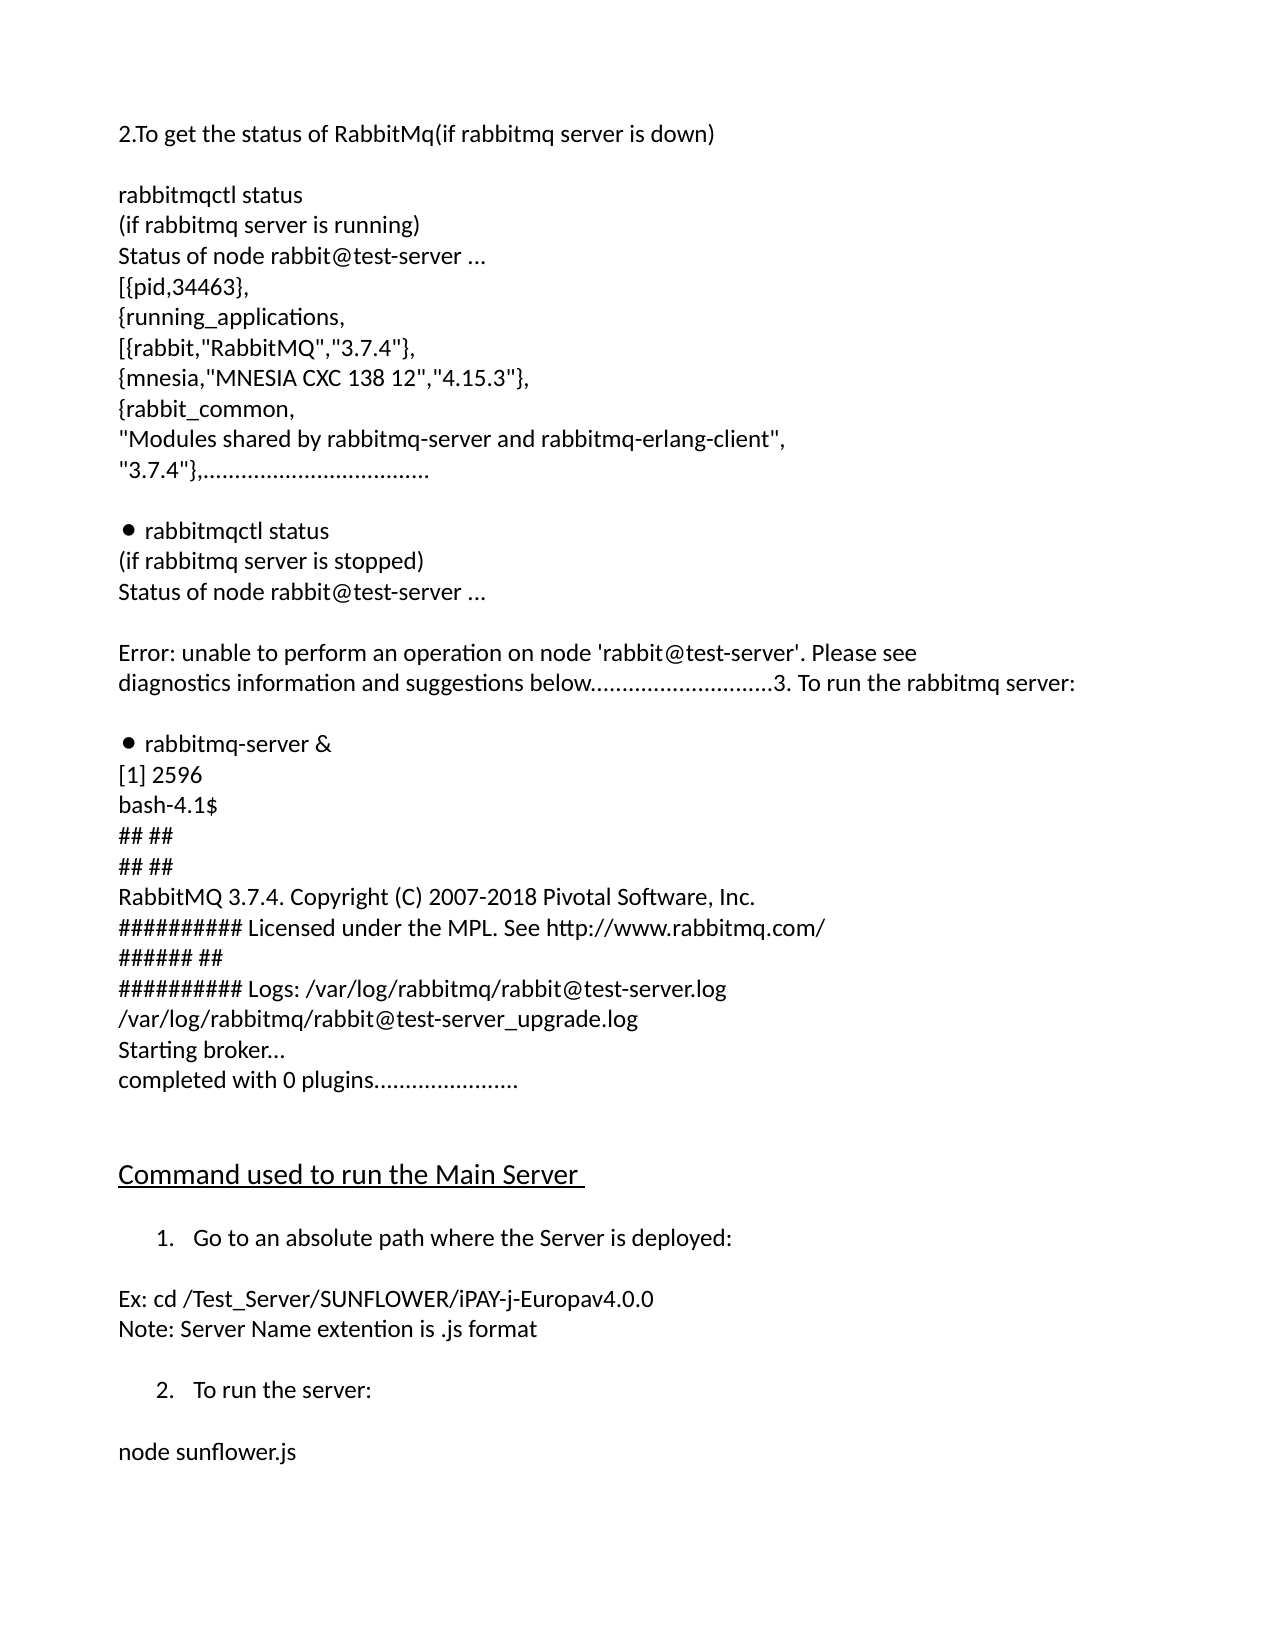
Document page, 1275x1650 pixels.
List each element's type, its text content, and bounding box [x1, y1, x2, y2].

text Status of node rabbit@test-server ... [118, 576, 1157, 606]
text {mnesia,"MNESIA CXC 138 12","4.15.3"}, [118, 362, 1157, 393]
text ⚫ rabbitmq-server & [118, 728, 1157, 759]
text (if rabbitmq server is stopped) [118, 545, 1157, 576]
text ###### ## [118, 942, 1157, 973]
text {rabbit_common, [118, 393, 1157, 423]
list Go to an absolute path where the Server is deployed: [156, 1222, 1157, 1252]
text ## ## [118, 851, 1157, 881]
text Ex: cd /Test_Server/SUNFLOWER/iPAY-j-Europav4.0.0 [118, 1283, 1157, 1313]
text Starting broker... [118, 1034, 1157, 1064]
text Command used to run the Main Server [118, 1156, 1157, 1191]
text Note: Server Name extention is .js format [118, 1313, 1157, 1344]
text 2.To get the status of RabbitMq(if rabbitmq server is down) [118, 118, 1157, 149]
text Error: unable to perform an operation on node 'rabbit@test-server'. Please see [118, 637, 1157, 667]
text (if rabbitmq server is running) [118, 210, 1157, 240]
text {running_applications, [118, 301, 1157, 332]
text completed with 0 plugins....................... [118, 1064, 1157, 1095]
text "3.7.4"},.................................... [118, 454, 1157, 484]
text RabbitMQ 3.7.4. Copyright (C) 2007-2018 Pivotal Software, Inc. [118, 881, 1157, 912]
text bash-4.1$ [118, 789, 1157, 820]
list To run the server: [156, 1374, 1157, 1405]
text node sunflower.js [118, 1436, 1157, 1466]
text [{rabbit,"RabbitMQ","3.7.4"}, [118, 332, 1157, 362]
text ########## Licensed under the MPL. See http://www.rabbitmq.com/ [118, 912, 1157, 942]
text ########## Logs: /var/log/rabbitmq/rabbit@test-server.log [118, 973, 1157, 1003]
text /var/log/rabbitmq/rabbit@test-server_upgrade.log [118, 1003, 1157, 1034]
text [1] 2596 [118, 759, 1157, 789]
text rabbitmqctl status [118, 179, 1157, 210]
text "Modules shared by rabbitmq-server and rabbitmq-erlang-client", [118, 423, 1157, 454]
text [{pid,34463}, [118, 271, 1157, 301]
text Status of node rabbit@test-server ... [118, 240, 1157, 271]
text ⚫ rabbitmqctl status [118, 515, 1157, 545]
text ## ## [118, 820, 1157, 851]
text diagnostics information and suggestions below.............................3. To run the rabbitmq server: [118, 667, 1157, 698]
